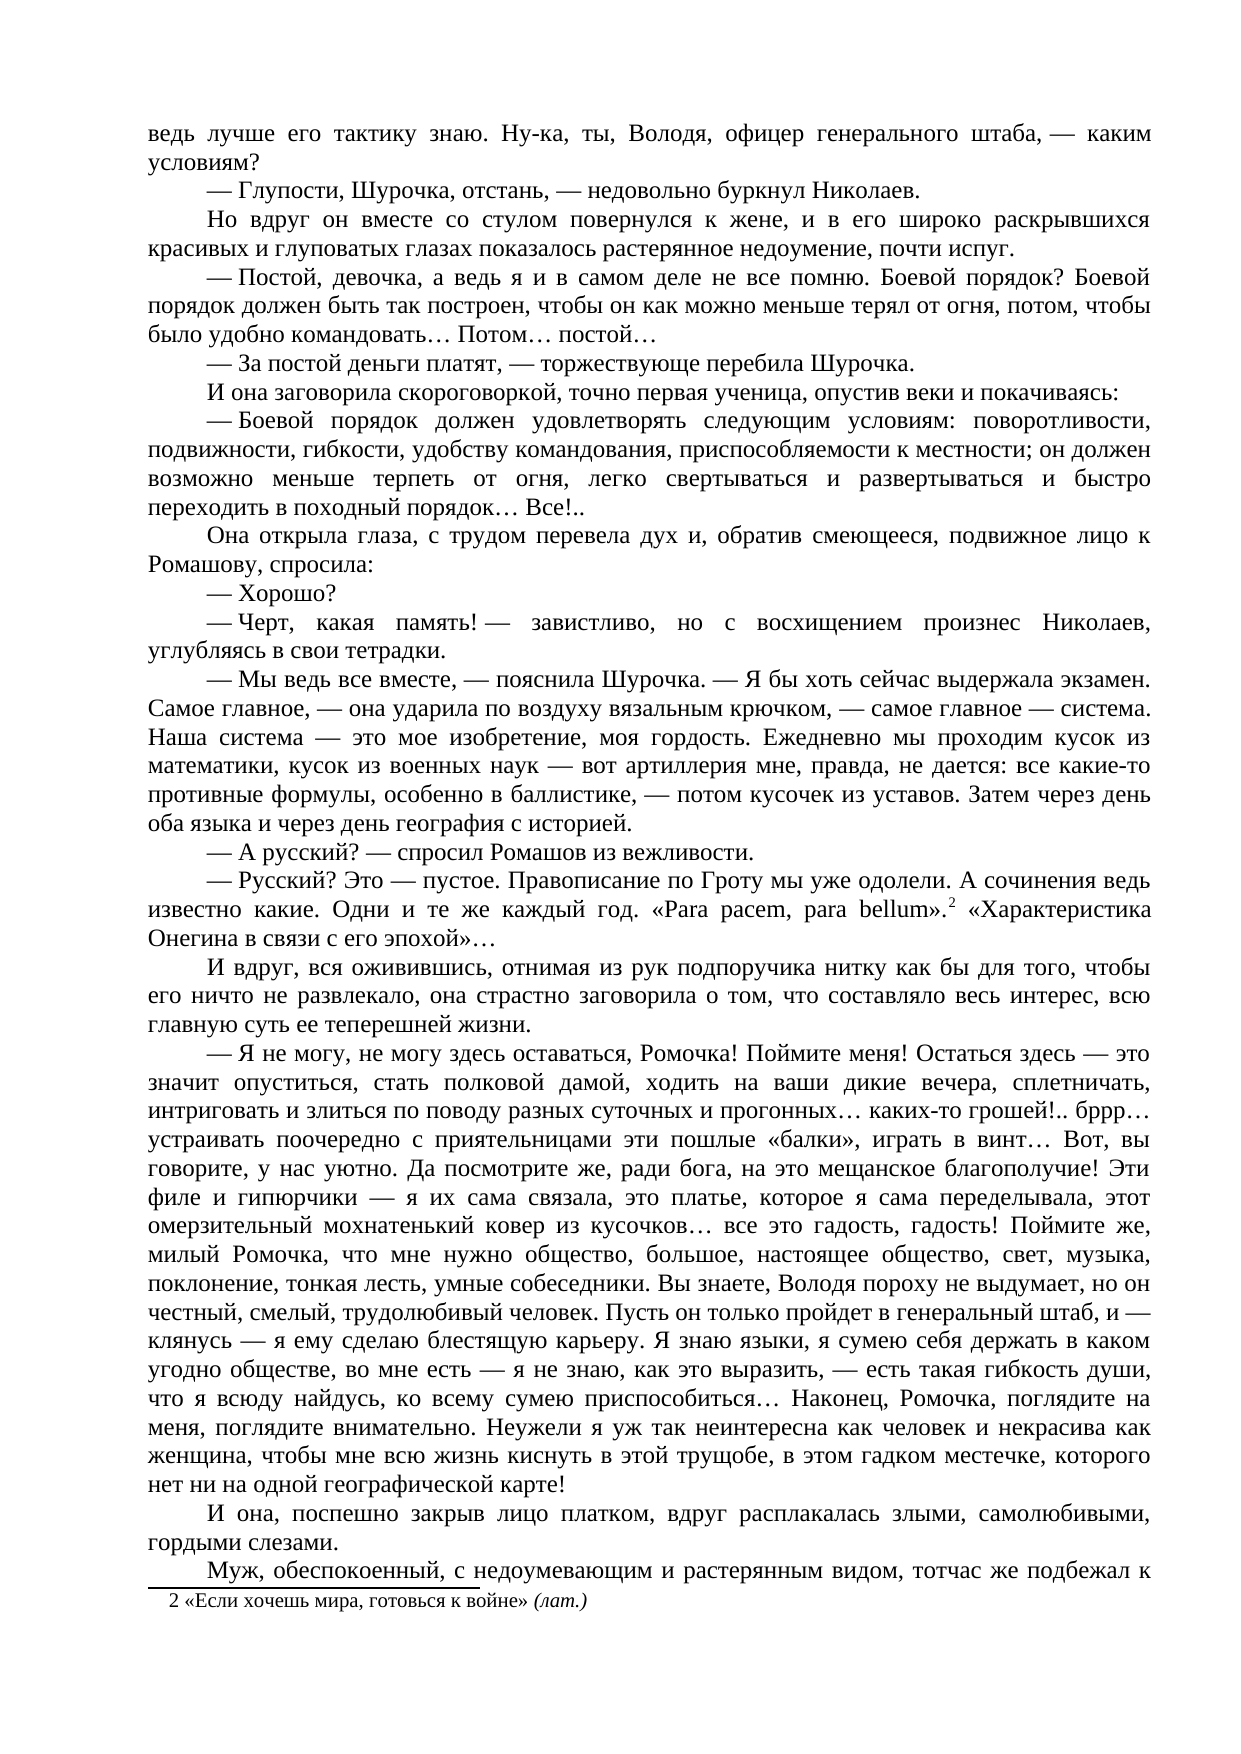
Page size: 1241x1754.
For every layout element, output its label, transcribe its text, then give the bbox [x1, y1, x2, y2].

text — Мы ведь все вместе, — пояснила Шурочка. — Я бы хоть сейчас выдержала экзамен. Самое главное, — она ударила по воздуху вязальным крючком, — самое главное — система. Наша система — это мое изобретение, моя гордость. Ежедневно мы проходим кусок из математики, кусок из военных наук — вот артиллерия мне, правда, не дается: все какие-то противные формулы, особенно в баллистике, — потом кусочек из уставов. Затем через день оба языка и через день география с историей. [148, 664, 1152, 837]
text И вдруг, вся оживившись, отнимая из рук подпоручика нитку как бы для того, чтобы его ничто не развлекало, она страстно заговорила о том, что составляло весь интерес, всю главную суть ее теперешней жизни. [148, 952, 1152, 1038]
text И она, поспешно закрыв лицо платком, вдруг расплакалась злыми, самолюбивыми, гордыми слезами. [148, 1498, 1152, 1556]
text — Хорошо? [148, 578, 1152, 607]
text — Глупости, Шурочка, отстань, — недовольно буркнул Николаев. [148, 176, 1152, 204]
text И она заговорила скороговоркой, точно первая ученица, опустив веки и покачиваясь: [148, 377, 1152, 406]
text — Русский? Это — пустое. Правописание по Гроту мы уже одолели. А сочинения ведь известно какие. Одни и те же каждый год. «Para pacem, para bellum». «Характеристика Онегина в связи с его эпохой»… [148, 866, 1152, 952]
text — Я не могу, не могу здесь оставаться, Ромочка! Поймите меня! Остаться здесь — это значит опуститься, стать полковой дамой, ходить на ваши дикие вечера, сплетничать, интриговать и злиться по поводу разных суточных и прогонных… каких-то грошей!.. бррр… устраивать поочередно с приятельницами эти пошлые «балки», играть в винт… Вот, вы говорите, у нас уютно. Да посмотрите же, ради бога, на это мещанское благополучие! Эти филе и гипюрчики — я их сама связала, это платье, которое я сама переделывала, этот омерзительный мохнатенький ковер из кусочков… все это гадость, гадость! Поймите же, милый Ромочка, что мне нужно общество, большое, настоящее общество, свет, музыка, поклонение, тонкая лесть, умные собеседники. Вы знаете, Володя пороху не выдумает, но он честный, смелый, трудолюбивый человек. Пусть он только пройдет в генеральный штаб, и — клянусь — я ему сделаю блестящую карьеру. Я знаю языки, я сумею себя держать в каком угодно обществе, во мне есть — я не знаю, как это выразить, — есть такая гибкость души, что я всюду найдусь, ко всему сумею приспособиться… Наконец, Ромочка, поглядите на меня, поглядите внимательно. Неужели я уж так неинтересна как человек и некрасива как женщина, чтобы мне всю жизнь киснуть в этой трущобе, в этом гадком местечке, которого нет ни на одной географической карте! [148, 1038, 1152, 1498]
text — Черт, какая память! — завистливо, но с восхищением произнес Николаев, углубляясь в свои тетрадки. [148, 607, 1152, 664]
text — Боевой порядок должен удовлетворять следующим условиям: поворотливости, подвижности, гибкости, удобству командования, приспособляемости к местности; он должен возможно меньше терпеть от огня, легко свертываться и развертываться и быстро переходить в походный порядок… Все!.. [148, 406, 1152, 521]
text — А русский? — спросил Ромашов из вежливости. [148, 837, 1152, 866]
text Она открыла глаза, с трудом перевела дух и, обратив смеющееся, подвижное лицо к Ромашову, спросила: [148, 521, 1152, 578]
text Но вдруг он вместе со стулом повернулся к жене, и в его широко раскрывшихся красивых и глуповатых глазах показалось растерянное недоумение, почти испуг. [148, 204, 1152, 262]
text ведь лучше его тактику знаю. Ну-ка, ты, Володя, офицер генерального штаба, — каким условиям? [148, 118, 1152, 176]
text Муж, обеспокоенный, с недоумевающим и растерянным видом, тотчас же подбежал к [148, 1556, 1152, 1584]
text «Если хочешь мира, готовься к войне» (лат.) [148, 1588, 1152, 1612]
text — За постой деньги платят, — торжествующе перебила Шурочка. [148, 348, 1152, 377]
text — Постой, девочка, а ведь я и в самом деле не все помню. Боевой порядок? Боевой порядок должен быть так построен, чтобы он как можно меньше терял от огня, потом, чтобы было удобно командовать… Потом… постой… [148, 262, 1152, 348]
